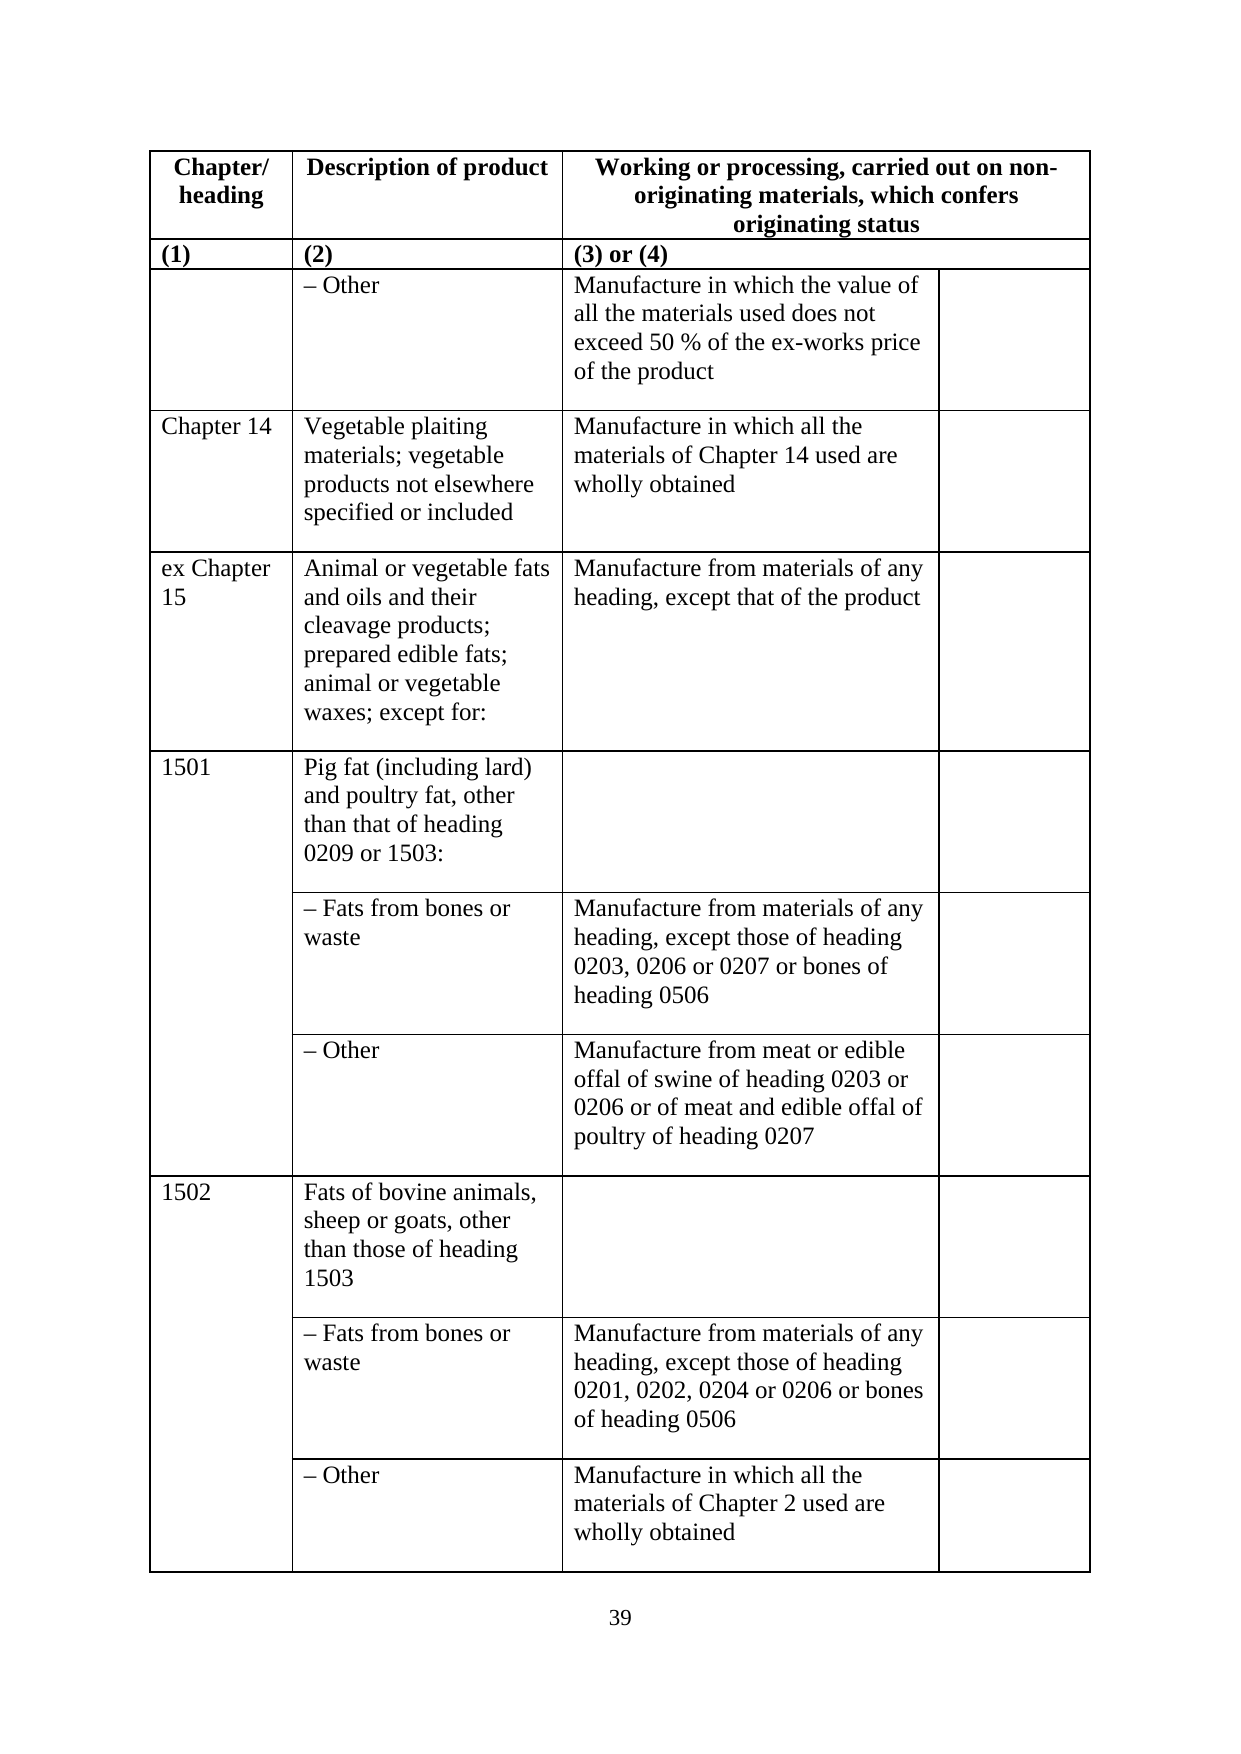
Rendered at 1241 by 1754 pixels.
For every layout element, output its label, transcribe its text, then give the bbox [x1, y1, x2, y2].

table_cell [940, 1460, 1089, 1571]
table_cell Manufacture from meat or edible offal of swine of heading 0203 or 0206 or of meat and edible offal of poultry of heading 0207 [563, 1035, 938, 1175]
table_cell – Fats from bones or waste [293, 1318, 562, 1458]
table_cell Fats of bovine animals, sheep or goats, other than those of heading 1503 [293, 1177, 562, 1317]
table_cell (2) [293, 240, 562, 268]
table_cell [940, 1318, 1089, 1458]
table_cell Vegetable plaiting materials; vegetable products not elsewhere specified or included [293, 411, 562, 551]
table_cell Manufacture in which all the materials of Chapter 2 used are wholly obtained [563, 1460, 938, 1571]
table_cell Manufacture in which all the materials of Chapter 14 used are wholly obtained [563, 411, 938, 551]
table_cell [151, 892, 292, 1033]
table_cell – Other [293, 1460, 562, 1571]
table_cell Pig fat (including lard) and poultry fat, other than that of heading 0209 or 1503: [293, 752, 562, 892]
table_cell – Other [293, 270, 562, 410]
table_cell Manufacture in which the value of all the materials used does not exceed 50 % of the ex-works price of the product [563, 270, 938, 410]
table_cell Animal or vegetable fats and oils and their cleavage products; prepared edible fats; animal or vegetable waxes; except for: [293, 553, 562, 750]
table_header Chapter/ heading [151, 152, 292, 238]
table_header Description of product [293, 152, 562, 238]
table_cell 1502 [151, 1177, 292, 1317]
table_cell [151, 270, 292, 410]
table_cell (3) or (4) [563, 240, 1089, 268]
table_cell Chapter 14 [151, 411, 292, 551]
table_header Working or processing, carried out on non-originating materials, which confers originating status [563, 152, 1089, 238]
table_cell [940, 411, 1089, 551]
table_cell [940, 270, 1089, 410]
table_cell [940, 553, 1089, 750]
table_cell (1) [151, 240, 292, 268]
table_cell 1501 [151, 752, 292, 892]
table_cell Manufacture from materials of any heading, except that of the product [563, 553, 938, 750]
table_cell [563, 1177, 938, 1317]
table_cell [563, 752, 938, 892]
table_cell – Other [293, 1035, 562, 1175]
table_cell [940, 752, 1089, 892]
table_cell ex Chapter 15 [151, 553, 292, 750]
table_cell [151, 1458, 292, 1571]
table_cell [940, 1177, 1089, 1317]
table_cell [151, 1317, 292, 1458]
table_cell [151, 1034, 292, 1175]
table_cell – Fats from bones or waste [293, 893, 562, 1033]
table_cell [940, 1035, 1089, 1175]
table_cell [940, 893, 1089, 1033]
table_cell Manufacture from materials of any heading, except those of heading 0203, 0206 or 0207 or bones of heading 0506 [563, 893, 938, 1033]
table_cell Manufacture from materials of any heading, except those of heading 0201, 0202, 0204 or 0206 or bones of heading 0506 [563, 1318, 938, 1458]
